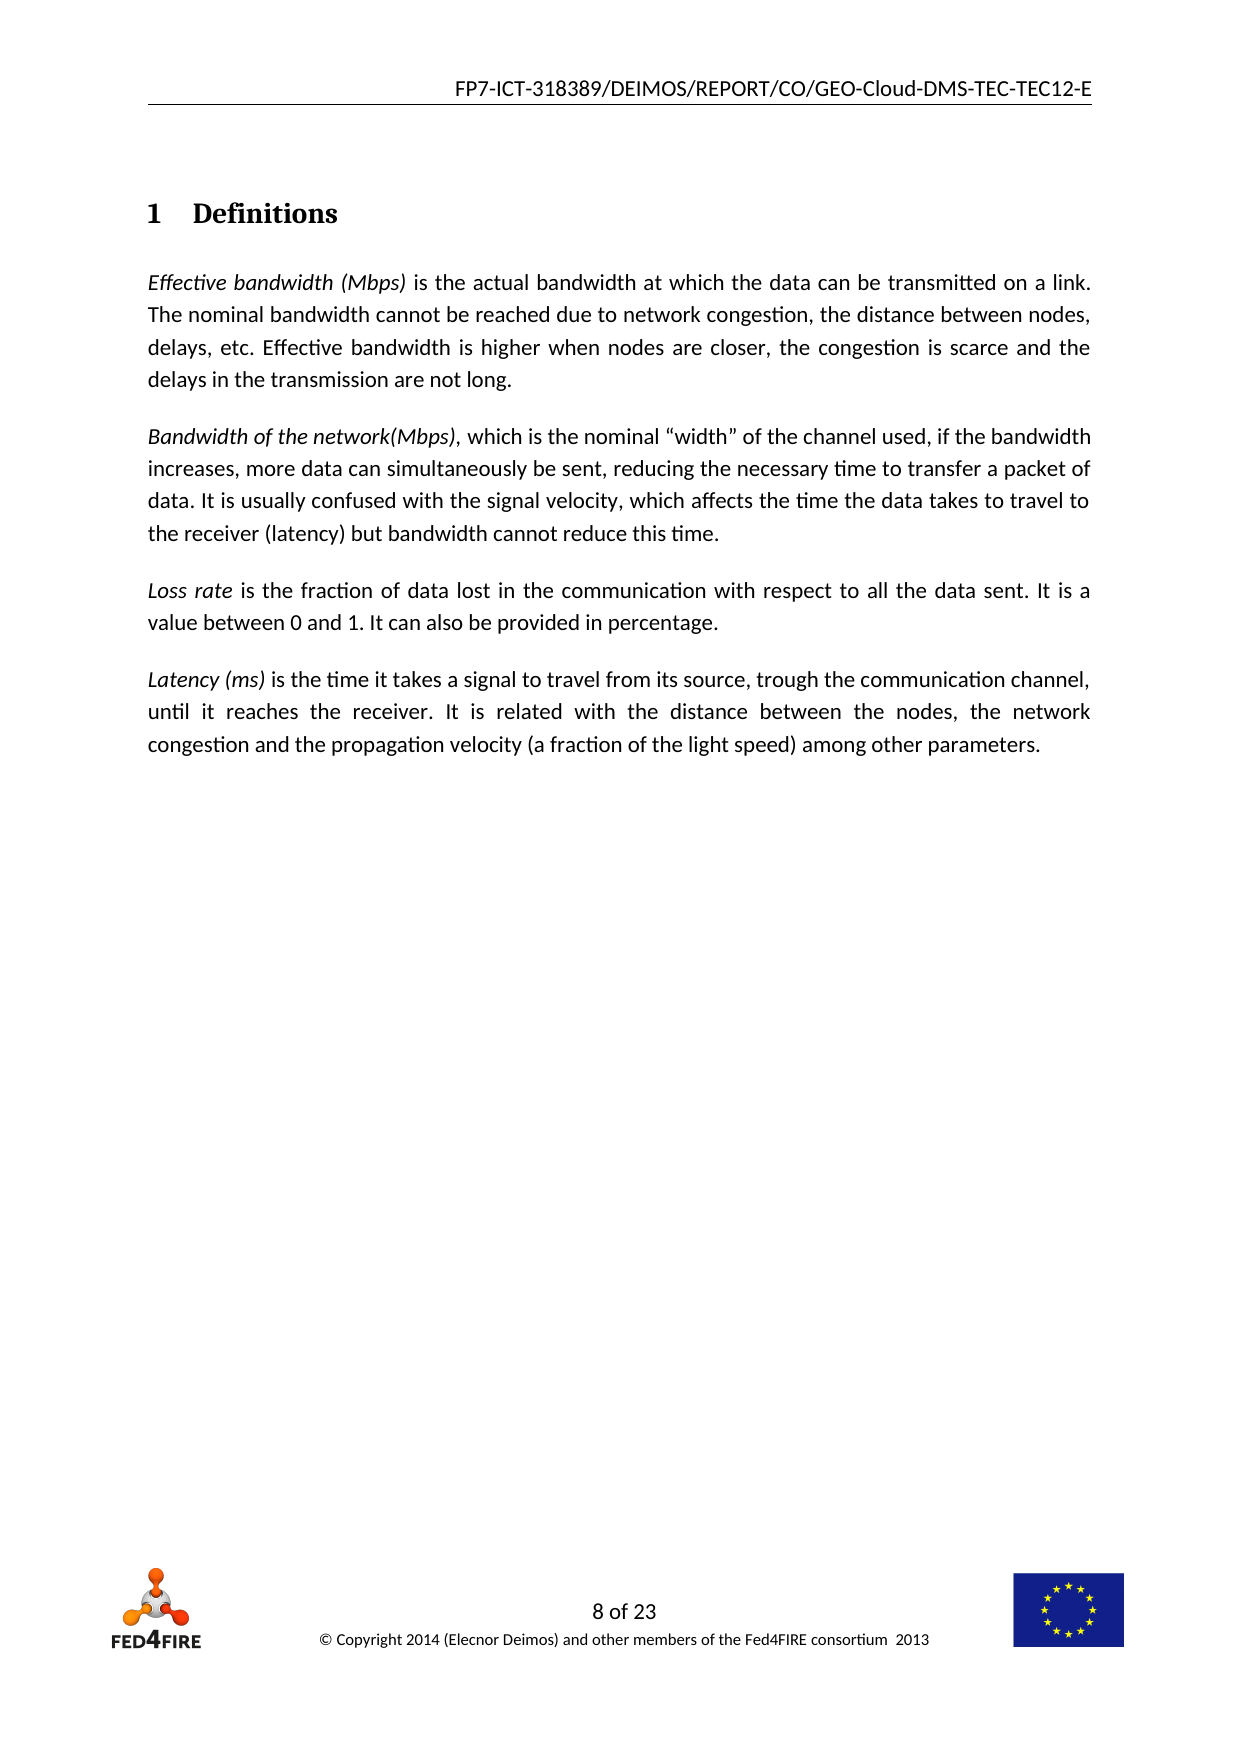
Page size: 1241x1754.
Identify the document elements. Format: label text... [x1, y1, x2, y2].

text Loss rate is the fraction of data lost in the communication with respect to all the data sent. It is a value between 0 and 1. It can also be provided in percentage. [148, 576, 1092, 636]
text Bandwidth of the network(Mbps), which is the nominal “width” of the channel used, if the bandwidth increases, more data can simultaneously be sent, reducing the necessary time to transfer a packet of data. It is usually confused with the signal velocity, which affects the time the data takes to travel to the receiver (latency) but bandwidth cannot reduce this time. [148, 422, 1092, 547]
text Effective bandwidth (Mbps) is the actual bandwidth at which the data can be transmitted on a link. The nominal bandwidth cannot be reached due to network congestion, the distance between nodes, delays, etc. Effective bandwidth is higher when nodes are closer, the congestion is scarce and the delays in the transmission are not long. [148, 268, 1092, 393]
text Latency (ms) is the time it takes a signal to travel from its source, trough the communication channel, until it reaches the receiver. It is related with the distance between the nodes, the network congestion and the propagation velocity (a fraction of the light speed) among other parameters. [148, 665, 1092, 758]
subtitle Definitions [148, 198, 1092, 231]
